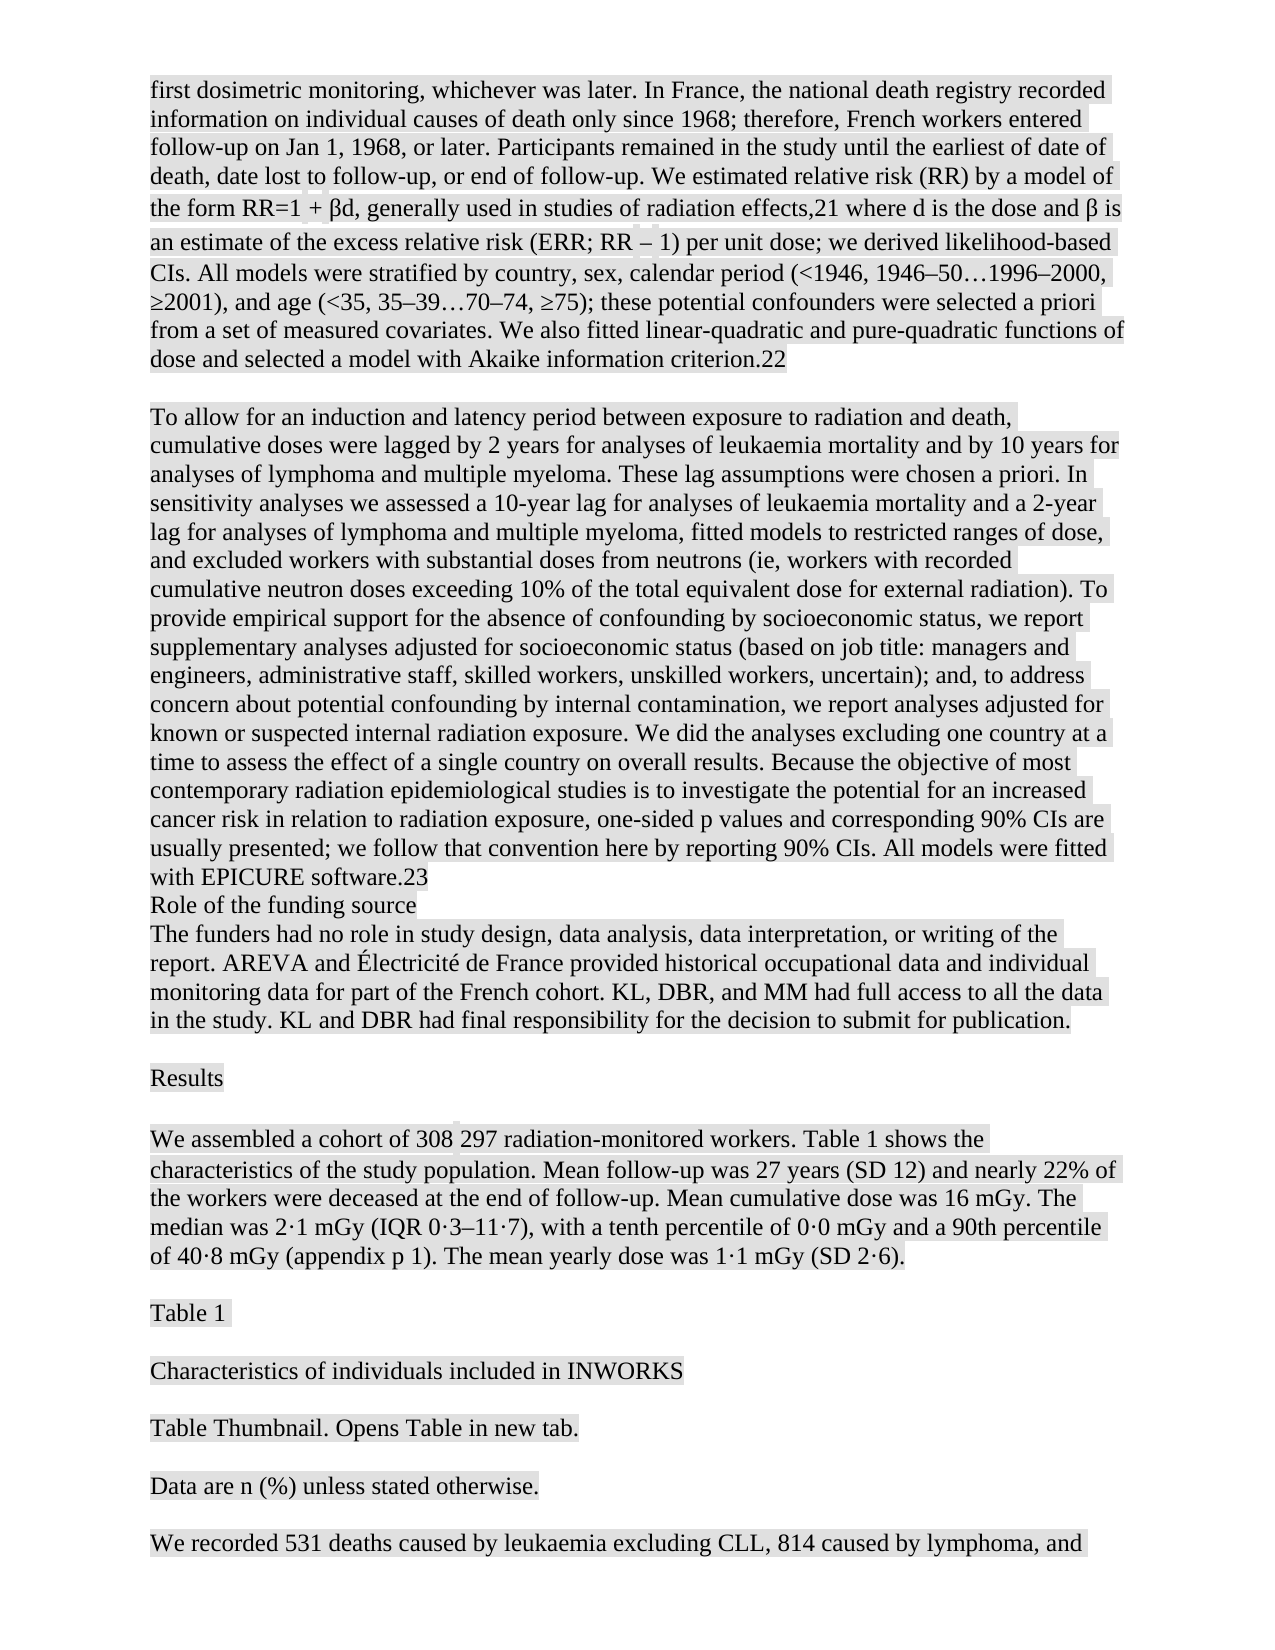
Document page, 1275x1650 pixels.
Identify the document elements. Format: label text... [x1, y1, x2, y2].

text 謝謝軻明提供這篇研究。 Lancet 是英國一本著名醫學期刊。我怕有些人可能看不懂英文或看不習慣英文或是看不懂其中一些專業概念，本想做個簡單摘要，不過想想還是算了，算我怕了。我就把它剪下來，想看的自己看。只能剪文字，表格或圖片無法顯現。 這研究的暴露劑量是很低的，差不多只是所謂 "安全" 標準的十分之一。它的結論是這樣寫的： "血癌和低劑量輻射之間的正相關性，本研究提供了一個強烈證據。本研究再次確認一個有關輻射防護的重要原則，亦即應儘可能減少輻射暴露--特別是在病患方面，輻射之接觸，須確保利應大於弊之原則。" 其實巴勒網這版面上的討論根本都還沒有到這個層級來，我們只是在講一些再淺顯也不過的常識。常識自然是根本無須多說的，我們之所以說它，只是因為怎麼會有人做出違反常識的絕對宣稱。 在台灣，特別是近幾年來，反核成為一種政治正確，一種流行，一種根本不必用到大腦的立場，甚至變成一種思想忠貞檢查。每次看到市面上一些人或一些團體，充滿驕傲地張貼或懸掛一些反核標語，我就覺得很想吐，低級又低能，因為時下流行的反核人士們經常發神經胡說八道，把核能給妖魔化得一文不值。 但是，即便是擁核的一方，也不用擁到同樣胡說八道的地步來。當然，如果硬要那樣瞎掰，我也不知道還能說什麼，只能建議那就買一台x光機回家給全家人玩；因為，依照其所謂 "安全" 標準，每天照x光連續照50年也不會超標。 這事就這樣了，拜託各位 "安全輻射" 人士別再來這裏講一些傻話。你應該要聽懂人家究竟是在說什麼，而不是當成一種什麼立場在捍衛似的。 陳真 ===================== The Lancet Haematology Volume 2, No. 7, e276–e281, July 2015 Ionising radiation and risk of death from leukaemia and lymphoma in radiation-monitored workers (INWORKS): an international cohort study Dr Klervi Leuraud, PhDcorrespondenceemail, David B Richardson, PhD, Prof Elisabeth Cardis, PhD, Robert D Daniels, PhD, Michael Gillies, MSc, Jacqueline A O'Hagan, HNC, Ghassan B Hamra, PhD, Richard Haylock, PhD, Dominique Laurier, PhD, Monika Moissonnier, BSc, Mary K Schubauer-Berigan, PhD, Isabelle Thierry-Chef, PhD, Ausrele Kesminiene, MD Published Online: 21 June 2015 Open AccessArticle has an altmetric score of 653 DOI: http://dx.doi.org/10.1016/S2352-3026(15)00094-0 | Open access funded by Cancer Research UK Klervi Leuraud discusses a study reporting on the risk of developing leukaemia and lymphoma in workers monitored for radiation exposure. There is much uncertainty about the risks of leukaemia and lymphoma after repeated or protracted low-dose radiation exposure typical of occupational, environmental, and diagnostic medical settings. We quantified associations between protracted low-dose radiation exposures and leukaemia, lymphoma, and multiple myeloma mortality among radiation-monitored adults employed in France, the UK, and the USA. Methods We assembled a cohort of 308 297 radiation-monitored workers employed for at least 1 year by the Atomic Energy Commission, AREVA Nuclear Cycle, or the National Electricity Company in France, the Departments of Energy and Defence in the USA, and nuclear industry employers included in the National Registry for Radiation Workers in the UK. The cohort was followed up for a total of 8·22 million person-years. We ascertained deaths caused by leukaemia, lymphoma, and multiple myeloma. We used Poisson regression to quantify associations between estimated red bone marrow absorbed dose and leukaemia and lymphoma mortality. Findings Doses were accrued at very low rates (mean 1·1 mGy per year, SD 2·6). The excess relative risk of leukaemia mortality (excluding chronic lymphocytic leukaemia) was 2·96 per Gy (90% CI 1·17–5·21; lagged 2 years), most notably because of an association between radiation dose and mortality from chronic myeloid leukaemia (excess relative risk per Gy 10·45, 90% CI 4·48–19·65). Interpretation This study provides strong evidence of positive associations between protracted low-dose radiation exposure and leukaemia. Funding Centers for Disease Control and Prevention, Ministry of Health, Labour and Welfare of Japan, Institut de Radioprotection et de Sûreté Nucléaire, AREVA, Electricité de France, National Institute for Occupational Safety and Health, US Department of Energy, US Department of Health and Human Services, University of North Carolina, Public Health England. Introduction Although exposure to high-dose ionising radiation is rare outside of radiotherapy, repeated or protracted low-dose exposure has become increasingly common over the past 25 years.1 Occupational and environmental sources of radiation exposure are important; however, the largest contributor to this trend is medical radiation exposure. In 1982, the average yearly dose of ionising radiation from medical exposures was about 0·5 mGy per person in the USA; by 2006, it had increased to 3·0 mGy.2 A similar pattern exists in other high-income countries: use of diagnostic procedures involving radiation in the UK more than doubled over that period3 and more than tripled in Australia.4 Because ionising radiation is a carcinogen,5 its use in medical practice must be balanced against the risks associated with patient exposure.6 The primary basis for estimating cancer risks from ionising radiation exposures are epidemiological studies of Japanese survivors of the atomic bombings of Hiroshima and Nagasaki in August, 1945.7 Within a few years of the bombings there was evidence of an excess of leukaemia, predominantly myeloid subtypes, among the survivors.8, 9, 10, 11, 12 These findings helped to establish that ionising radiation causes leukaemia.13 However, this evidence mostly relates to acute high-dose exposure. The risks associated with protracted or repeated low-dose exposures are more relevant to the public and health practitioners. The International Nuclear WORKers Study (INWORKS) was done to strengthen the scientific basis for protecting people from low-dose protracted or intermittent radiation exposure. It included workers from France,14 the UK,15 and the USA16 who have been monitored for external exposure to radiation with personal dosimeters and followed up for up to 60 years after exposure. Here, we report data for leukaemia, lymphoma, and multiple myeloma mortality among participants of INWORKS. Evidence before this study Ionising radiation causes leukaemia. The primary quantitative basis for radiation protection standards comes from studies of populations exposed to acute, high doses of ionising radiation. Although previous studies of nuclear workers addressed leukaemia radiogenicity, questions remain about the size of the risk from protracted radiation exposure in occupational settings. Added value of this study We report a positive dose–response relationship between cumulative, external, protracted, low-dose exposure to ionising radiation, and subsequent death caused by leukeamia (excluding chronic lymphocytic leukaemia). The risk coefficient per unit dose was consistent with those derived from analyses of other populations exposed to higher radiation doses and dose rates. Implications of all the available evidence The present study provides strong evidence of a positive association between radiation exposure and leukaemia even for low-dose exposure. This finding shows the importance of adherence to the basic principles of radiation protection—to optimise protection to reduce exposures as much as reasonably achievable and—in the case of patient exposure—to justify that the exposure does more good than harm. Methods Study design and participants The INWORKS cohort consists of nuclear workers from three of the major partners included in the previously published 15-country study of cancer among workers in the nuclear industry:17 France,14 the UK,15 and the USA.16 Less than 20% of deaths from leukaemia were contributed by the other 12 countries.18 These cohorts have been updated since the 15-country study. INWORKS includes fewer partners than the earlier 15-country study because of the limited resources and the consequent need for efficiency in project coordination. The study includes workers employed by the French Atomic Energy Commission, AREVA Nuclear Cycle, and Electricité de France, workers employed by the British Atomic Weapons Establishment, British Nuclear Fuels, the UK Atomic Energy Authority, British Energy Generation, the UK Ministry of Defence, and other organisations providing data to the National Registry for Radiation Workers, and workers employed by the US Department of Energy's Hanford Site, Savannah River Site, Oak Ridge National Laboratory, Idaho National Laboratory, and the Portsmouth Naval Shipyard. Workers who were employed in the nuclear industry for less than 1 year were excluded. In France, workers were given the opportunity to refuse participation, which is required by the French Data Protection Authority; however, none did. In the USA, worker information was taken from existing records, with no direct contact with any participants; because there is minimal risk to participants, the National Institute for Occupational Safety and Health institutional review board waived requirements for informed consent. UK workers can refuse to participate in the National Registry for Radiation Workers and associated studies; less than 1% did. Procedures Participants were followed up for a total of 8·22 million person-years to ascertain vital status up to 2004 in France, 2001 in the UK, and 2005 in the USA. Underlying cause of death was abstracted from death certificates and generally coded according to the revision of the International Classification of Diseases (ICD) in effect at the time of death. We assessed leukaemia other than chronic lymphocytic leukaemia (CLL; ICD9 codes 204–208 excluding 204.1 and 204.9), acute myeloid leukaemia (ICD9 codes 205.0, 206.0, 207.0, and 207.2), chronic myeloid leukaemia (ICD9 code 205.1), acute lymphoblastic leukaemia (ICD9 code 204.0), and CLL (ICD9 code 204.1). We assessed lymphoma deaths separately for non-Hodgkin lymphoma (ICD9 codes 200, 202, 273.3), Hodgkin's lymphoma (ICD9 code 201), and multiple myeloma (ICD9 code 203). The appendix (p 2)) shows an exhaustive list of ICD codes. Data for monitoring exposure to ionising radiation were available from dose registry, government, and company records, providing individual yearly estimates of whole-body exposure to external penetrating radiation (primarily γ rays). Red bone marrow absorbed doses expressed in Gy were derived by dividing recorded external penetrating radiation dose estimates by the appropriate organ dose conversion factor.19, 20 In this report, dose indicates absorbed dose to red bone marrow expressed in Gy. Because most external exposures were to high-energy photons, with a radiation weighting factor of 1·0, absorbed dose in Gy could be expressed in terms of equivalent dose in Sieverts. Statistical analysis Participants entered the study either 1 year after the date of first employment or on the date of first dosimetric monitoring, whichever was later. In France, the national death registry recorded information on individual causes of death only since 1968; therefore, French workers entered follow-up on Jan 1, 1968, or later. Participants remained in the study until the earliest of date of death, date lost to follow-up, or end of follow-up. We estimated relative risk (RR) by a model of the form RR=1 + βd, generally used in studies of radiation effects,21 where d is the dose and β is an estimate of the excess relative risk (ERR; RR – 1) per unit dose; we derived likelihood-based CIs. All models were stratified by country, sex, calendar period (<1946, 1946–50…1996–2000, ≥2001), and age (<35, 35–39…70–74, ≥75); these potential confounders were selected a priori from a set of measured covariates. We also fitted linear-quadratic and pure-quadratic functions of dose and selected a model with Akaike information criterion.22 To allow for an induction and latency period between exposure to radiation and death, cumulative doses were lagged by 2 years for analyses of leukaemia mortality and by 10 years for analyses of lymphoma and multiple myeloma. These lag assumptions were chosen a priori. In sensitivity analyses we assessed a 10-year lag for analyses of leukaemia mortality and a 2-year lag for analyses of lymphoma and multiple myeloma, fitted models to restricted ranges of dose, and excluded workers with substantial doses from neutrons (ie, workers with recorded cumulative neutron doses exceeding 10% of the total equivalent dose for external radiation). To provide empirical support for the absence of confounding by socioeconomic status, we report supplementary analyses adjusted for socioeconomic status (based on job title: managers and engineers, administrative staff, skilled workers, unskilled workers, uncertain); and, to address concern about potential confounding by internal contamination, we report analyses adjusted for known or suspected internal radiation exposure. We did the analyses excluding one country at a time to assess the effect of a single country on overall results. Because the objective of most contemporary radiation epidemiological studies is to investigate the potential for an increased cancer risk in relation to radiation exposure, one-sided p values and corresponding 90% CIs are usually presented; we follow that convention here by reporting 90% CIs. All models were fitted with EPICURE software.23 Role of the funding source The funders had no role in study design, data analysis, data interpretation, or writing of the report. AREVA and Électricité de France provided historical occupational data and individual monitoring data for part of the French cohort. KL, DBR, and MM had full access to all the data in the study. KL and DBR had final responsibility for the decision to submit for publication. Results We assembled a cohort of 308 297 radiation-monitored workers. Table 1 shows the characteristics of the study population. Mean follow-up was 27 years (SD 12) and nearly 22% of the workers were deceased at the end of follow-up. Mean cumulative dose was 16 mGy. The median was 2·1 mGy (IQR 0·3–11·7), with a tenth percentile of 0·0 mGy and a 90th percentile of 40·8 mGy (appendix p 1). The mean yearly dose was 1·1 mGy (SD 2·6). Table 1 Characteristics of individuals included in INWORKS Table Thumbnail. Opens Table in new tab. Data are n (%) unless stated otherwise. We recorded 531 deaths caused by leukaemia excluding CLL, 814 caused by lymphoma, and 293 caused by multiple myeloma. 281 (53%) of 531 deaths caused by leukaemia excluding CLL occurred in people who had accrued less than 5 mGy (appendix p 3). The RR of death caused by leukaemia excluding CLL by categories of cumulative dose showed a substantial risk for cumulative dose above 200 mGy (appendix p 3). The estimated ERR of mortality caused by leukaemia excluding CLL was 2·96 per Gy (90% CI 1·17–5·21; table 2). The trend in the ERR of leukaemia excluding CLL with dose was well described by a simple linear function of cumulative dose; inclusion of a higher order polynomial function (ie, a linear-quadratic or pure-quadratic function of dose) did not substantially improve the model fit (the Akaike information criterion was lowest for the pure-quadratic model but only differed by 0·3 from that of the linear model; data not shown). The ERR of leukaemia excluding CLL was not attenuated when restricted to doses of less than 300 mGy or less than 100 mGy (figure); however, 90% CIs were much wider when based on data for the restricted dose range. Table 2 ERR per Gy of cumulative red bone marrow dose for causes of death Table Thumbnail. Opens Table in new tab. ERR estimated with a linear model stratified by country, calendar period, sex, and age. NE lower CI bound could not be estimated because it was on the boundary of the parameter space (−1/maximum dose). 14 deaths were assigned ICD9 code 204.9 (lymphoid leukaemia, unspecified) and one death was assigned ICD9 code 202.9 (other and unspecified malignant neoplasms of lymphoid, haemopoietic, and related tissue) were excluded from the cause-specific analyses. *2-year lagged cumulative dose. †10-year lagged cumulative dose. ERR=excess relative risk. CLL=chronic lymphocytic leukaemia. NE=not estimable. Thumbnail image of Figure. Opens large image Figure Relative risk of leukaemia excluding chronic lymphocytic leukaemia associated with 2-year lagged cumulative red bone marrow dose The lines are the fitted linear dose–response model and the shading represents the 90% CIs. We assessed the associations between cumulative dose and subtypes of leukaemia. We detected positive associations for chronic myeloid leukaemia, acute myeloid leukaemia, and acute lymphoblastic leukaemia; the association was largest for chronic myeloid leukaemia (table 2). Associations also were positive but highly imprecise for Hodgkin's lymphoma, non-Hodgkin lymphoma, and multiple myeloma with CIs that spanned zero (table 2). The association between radiation dose and CLL mortality was negative (table 2). Alternative lag assumptions resulted in little change in the ERR per Gy (appendix p 4). When adjusting the ERR model for socioeconomic status, the ERR per Gy was practically unchanged for leukaemia excluding CLL and for chronic myeloid leukaemia (appendix p 5). Similarly, adjustment for internal radiation contamination had little effect (appendix p 5). We assessed the effect of excluding people who had recorded neutron exposures; we showed a positive association for leukaemia excluding CLL (ERR per Gy 4·19, 90% CI 1·42–7·80, 453 deaths) and chronic myeloid leukaemia (ERR per Gy 9·55, 90% CI 2·39–21·7, 79 deaths). To assess whether any single country substantially affected the results, we assessed radiation-mortality associations excluding one country at a time (appendix p 6). The estimated ERR per Gy for leukaemia excluding CLL was 2·95 (90% CI 1·13–5·24) when excluding France, 2·32 (0·03–5·33) when excluding the UK, and 3·68 (1·09–7·29) when excluding the USA (appendix p 6). For multiple myeloma and Hodgkin's lymphoma, the associations could not be estimated when excluding the USA, but the multiple myeloma was positive when excluding the UK (ERR per Gy 3·32 [90% CI 0·27–7·64]). Discussion We showed a positive association between cumulative dose of ionising radiation and death caused by leukaemia (excluding CLL) among adults who were typically exposed to low doses. The association was greatest for chronic myeloid leukaemia, with positive but imprecise dose–response for deaths caused by acute myeloid leukaemia, acute lymphoblastic leukaemia, Hodgkin's lymphoma, non-Hodgkin lymphoma, and multiple myeloma. The estimated association between cumulative radiation dose with a 2-year exposure lag assumption and death caused by leukaemia excluding CLL was similar in size and precision to the linear dose–response estimate for male atomic bomb survivors exposed between the ages of 20 and 60 years (ERR at 1 Sv 2·63, 90% CI 1·50–4·27).14 Although based on a substantially lower dose distribution than in analyses of atomic bomb survivors, typically with very low doses accrued over a long period, the similar size of the associations supports contemporary estimates of risk of leukaemia after adult exposure to radiation. This is notable because our estimates were not extrapolated from data for acute exposures. In previous analyses of cancer among workers in 15 countries,18 the association between mortality for leukaemia excluding CLL and cumulative radiation dose with a 2-year exposure lag assumption (ERR per Sv 1·93, 90% CI <0–7·14) was smaller and much less precise than the estimate we obtained in our pooled analysis of three countries. The gain in precision is a result of the larger number of deaths from leukaemia excluding CLL in INWORKS (n=531) compared to the earlier study (n=196), because of longer follow-up (mean follow-up in INWORKS was 27 years vs 13 years in the 15-country study17) and the enlargement of the French, UK, and US cohorts compared with previous analyses.14, 15, 16 Moreover, the 15-country study excluded people with potential exposures from neutron and internal contamination. In our study, we included 127 deaths caused by leukaemia excluding CLL for workers with potential exposure to neutron and internal contamination. Similarly, the risk estimate for non-Hodgkin lymphoma in the INWORKS study was more precise than the estimate reported in the 15-country study,24 again because the present study included more deaths (248 in the 15-country study, 710 in the present study). The CIs do not overlap for estimated associations between radiation dose and death caused by acute and chronic myeloid leukaemia; a formal test of heterogeneity in associations by leukaemia subtype would require a joint modelling approach and was not used here. We did not find any effect of a single country on the estimated association for leukaemia excluding CLL. For multiple myeloma, the association was significantly positive when only the UK data were excluded, suggesting a possible heterogeneity in the risk pattern between the three cohorts. Schubauer-Berigan and colleagues16 reported a significant increased risk of multiple myeloma mortality associated with dose in their analysis of the USA cohort (ERR per 10 mSv 3·9, 90% CI 0·6–9·6), whereas no significant dose-related excess was detected in the third analysis of the UK National Registry for Radiation Workers (although a significant excess risk was recorded in an analysis of incidence).15 Multiple myeloma has a potentially long period of development of up to 20 years. The older age at the end of follow-up in the USA cohort might explain the heterogeneity. We tried to reduce uncertainties in dose estimates that could bias dose–response analyses.20 Nevertheless, occupational radiation dose estimates are prone to measurement error; consequently, exposure misclassification is an unavoidable study limitation. Outcome misclassification is also a potential concern in studies that rely on death certificates for classification of leukaemia and lymphoma by subtype. This concern is well known for CLL, for which incidence studies seem more appropriate.25, 26, 27, 28 Poor sensitivity and imperfect specificity of death certificates might reduce statistical precision and induce bias in analyses of subtypes. However, death certificate information remains a valuable resource for this type of cohort investigation. There are few potential confounders of the associations under study. For example, smoking causes myeloid leukaemia;29, 30 however, the size of this association is relatively small31 and therefore would require large differences in smoking across levels of cumulative dose to cause substantial confounding of the radiation–leukaemia association. Moreover, adjusting risk analyses by socioeconomic status would reduce substantial confounding by smoking.32 Adjustment for socioeconomic status resulted in little change in the risk estimate for leukaemia excluding CLL. Exposure of nuclear workers to other causes of leukaemia such as benzene29, 30 cannot be excluded as a potential source of bias, even though benzene was not widely used in the nuclear industry. In a previous analysis of US nuclear workers, Schubauer-Berigan and coworkers33 reported weak evidence of confounding by benzene exposure when analysing leukaemia risk associated with external radiation exposure. Benzene exposure could not be assessed for the INWORKS study. Internal exposures to radionuclides—notably uranium and plutonium—occurred at the study sites, and we did not evaluate doses from these intakes. However, our sensitivity analyses showed that internal contamination might have little effect on the relation between external radiation exposure and leukaemia risk. These results are consistent with the conclusions of Shilnikova and colleagues,34 who reported no indication of any effect of internal contamination on leukaemia mortality among nuclear workers, whereas the risk of leukaemia was positively associated with external γ-ray exposure. Medical workers are also exposed to low doses of external γ-rays or x-rays. No study has provided estimates of leukaemia risk for medical workers because accurate historical dosimetry data are not available for these populations.35 Liu and colleagues36 estimated mortality in a cohort of 90 268 USA radiological technologists. They reported that the leukaemia risk was doubled for technologists who had worked for more than 30 years compared with those who had worked for less than 10 years, but the cohort did not provide any information about doses received by the workers. In summary, this study provides strong evidence of an association between protracted low dose radiation exposure and leukaemia mortality. At present, radiation protection systems are based on a model derived from acute exposures, and assumes that the risk of leukaemia per unit dose progressively diminishes at lower doses and dose rates.37 Our results provide direct estimates of risk per unit of protracted dose in ranges typical of environmental, diagnostic medical, and occupational exposure. Contributors DBR and AK had the idea for the study. DBR, AK, EC, RDD, MG, JAO'H, GBH, RH, KL, DL, MKS-B, and IT-C designed the study. KL and DL worked on provision of the French data, MKS-B and RDD worked on provision of the US data, MG, JAO'H, and RH worked on provision of the UK data. MM managed, processed, and analysed the data. IT-C analysed and assessed dosimetry data. KL did the statistical analysis. KL and DBR wrote the initial draft of the report, which was revised and approved by all authors. Declaration of interests We declare no competing interests. Acknowledgments This work was partly funded by the Centers for Disease Control and Prevention ( 5R03 0H010056-02 ) and the Ministry of Health, Labour and Welfare of Japan (GA No 2012-02-21-01 ). The construction of the French cohort was realised by the Institut de Radioprotection et de Sûreté Nucléaire, with partial funding from AREVA and Electricité de France. The Institut de Radioprotection et de Sûreté Nucléaire thanks all people from the French Atomic Energy Commission, AREVA, and Electricité de France who cooperated in the elaboration of the French cohort. For the US contribution, funding was provided by the National Institute for Occupational Safety and Health, by the US Department of Energy through an agreement with the US Department of Health and Human Services, and through a grant received by the University of North Carolina from the National Institute for Occupational Safety and Health ( R03 OH-010056 ). The construction of the UK cohort was undertaken by Public Health England who operate the UK's National Registry for Radiation Workers. Public Health England thank all of the organisations and individuals participating in the National Registry for Radiation Workers for their cooperation, and the National Registry for Radiation Workers steering group for their continued support. The findings and conclusions in this report are those of the authors and do not necessarily represent the views of the National Institute for Occupational Safety and Health. Klervi Leuraud discusses a study reporting on the risk of developing leukaemia and lymphoma in workers monitored for radiation exposure. References United Nations Scientific Committee on the Effects of Atomic Radiation. UNSCEAR 2008 Report to the General Assembly. Sources and effects of ionizing radiation. Vol I. Annex A: Medical radiation exposures. United Nations, New York; 2010 Mettler, FA Jr, Thomadsen, BR, Bhargavan, M et al. Medical radiation exposure in the U.S. in 2006: preliminary results. Health Phys. 2008; 95: 502–507 Committee on Medical Aspects of Radiation in the Environment. COMARE's 16th report: review of radiation dose issues from the use of CT in the UK. London, 2014. Brady, Z, Cain, TM, and Johnston, PN. Paediatric CT imaging trends in Australia. J Med Imaging Radiat Oncol. 2011; 55: 132–142 View in Article | CrossRef | PubMed | Scopus (23) IARC. in: A review of human carcinogens. Vol 100D. International Agency for Research on Cancer Press, Lyon; 2012 View in Article Pearce, MS, Salotti, JA, Little, MP et al. Radiation exposure from CT scans in childhood and subsequent risk of leukaemia and brain tumours: a retrospective cohort study. Lancet. 2012; 380: 499–505 View in Article | Summary | Full Text | Full Text PDF | PubMed | Scopus (814) United Nations Scientific Committee on the Effects of Atomic Radiation. UNSCEAR 2010 Report to the General Assembly. Summary of low-dose radiation effects on health. United Nations, New York; 2011 View in Article Folley, JH, Borges, W, and Yamawaki, T. Incidence of leukemia in survivors of the atomic bomb in Hiroshima and Nagasaki, Japan. Am J Med. 1952; 13: 311–321 View in Article | Summary | Full Text PDF | PubMed Preston, DL, Shimizu, Y, Pierce, DA, Suyama, A, and Mabuchi, K. Studies of mortality of atomic bomb survivors. Report 13: Solid cancer and noncancer disease mortality: 1950–1997. Radiat Res. 2003; 160: 381–407 View in Article | CrossRef | PubMed | Scopus (180) Richardson, D, Sugiyama, H, Nishi, N et al. Ionizing radiation and leukemia mortality among Japanese atomic bomb survivors, 1950-2000. Radiat Res. 2009; 172: 368–382 View in Article | CrossRef | PubMed | Scopus (49) Hsu, WL, Preston, DL, Soda, M et al. The incidence of leukemia, lymphoma and multiple myeloma among atomic bomb survivors: 1950-2001. Radiat Res. 2013; 179: 361–382 View in Article | CrossRef | PubMed | Scopus (58) Ozasa, K, Shimizu, Y, Suyama, A et al. Studies of the mortality of atomic bomb survivors, report 14, 1950–2003: an overview of cancer and noncancer diseases. Radiat Res. 2012; 177: 229–243 View in Article | CrossRef | PubMed | Scopus (43) IARC. in: Ionizing radiation, part 1: x- and gamma-radiation, and neutrons. Vol 75. International Agency for Research on Cancer Press, Lyon; 2000 View in Article Metz-Flamant, C, Laurent, O, Samson, E et al. Mortality associated with chronic external radiation exposure in the French combined cohort of nuclear workers. Occup Environ Med. 2013; 70: 630–638 View in Article | CrossRef | PubMed | Scopus (17) Muirhead, CR, O'Hagan, JA, Haylock, RGE et al. Mortality and cancer incidence following occupational radiation exposure: third analysis of the National Registry for Radiation Workers. Br J Cancer. 2009; 100: 206–212 View in Article | CrossRef | PubMed | Scopus (179) Schubauer-Berigan, MK, Daniels, RD, Bertke, SJ, Tseng, C-Y, and Richardson, DB. Cancer mortality through 2005 among a pooled cohort of U.S. nuclear workers exposed to external ionizing radiation. Radiat Res. 2015; (published online May 26. DOI:10.1667.RR13988.1) View in Article Vrijheid, M, Cardis, E, Blettner, M et al. The 15-country collaborative study of cancer risk among radiation workers in the nuclear industry: design, epidemiological methods and descriptive results. Radiat Res. 2007; 167: 361–379 View in Article | CrossRef | PubMed | Scopus (67) Cardis, E, Vrijheid, M, Blettner, M et al. Risk of cancer after low doses of ionising radiation - retrospective cohort study in 15 countries. BMJ. 2005; 331: 77–80 View in Article | CrossRef | PubMed | Scopus (307) International Commission on Radiological Protection. Conversion coefficients for radiological protection quantities for external radiation exposures. ICRP Publication 116. Ann ICRP. 2010; 40: 1–257 View in Article Thierry-Chef, I, Richardson, DB, Daniels, RD et al. Dose estimation for a study of nuclear workers in France, the United Kingdom and the United States of America: methods for the International Nuclear Workers Study (INWORKS). Radiat Res. 2015; DOI: http://dx.doi.org/10.1667/RR14006.1 (published online May 26.) View in Article | CrossRef | PubMed | Scopus (4) National Research Council Committee to Assess Health Risks from Exposure to Low Levels of Ionizing Radiation. Health risks from exposure to low levels of ionizing radiation. BEIR VII Phase 2. National Academies Press, Washington, DC; 2007 View in Article Burnham, KP and Anderson, DR. Multimodel inference: understanding AIC and BIC in model selection. Sociol Methods Res. 2004; 33: 261–304 View in Article | CrossRef | Scopus (2040) Preston, DL, Lubin, JH, Pierce, DA, and McConney, ME. Epicure user's guide. Hirosoft International, Seattle; 1993 View in Article Cardis, E, Vrijheid, M, Blettner, M et al. The 15-country collaborative study of cancer risk among radiation workers in the nuclear industry: estimates of radiation-related cancer risks. Radiat Res. 2007; 167: 396–416 View in Article | CrossRef | PubMed | Scopus (347) Richardson, DB, Wing, S, Schroeder, J, Schmitz-Feuerhake, I, and Hoffmann, W. Ionizing radiation and chronic lymphocytic leukemia. Environ Health Perspect. 2005; 113: 1–5 View in Article | CrossRef | PubMed | Scopus (44) Linet, MS, Schubauer-Berigan, MK, Weisenburger, DD et al. Chronic lymphocytic leukaemia: An overview of aetiology in light of recent developments in classification and pathogenesis. Br J Haematol. 2007; 139: 672–686 View in Article | CrossRef | PubMed | Scopus (43) Silver, SR, Hiratzka, SL, Schubauer-Berigan, MK, and Daniels, RD. Chronic lymphocytic leukemia radiogenicity: a systematic review. Cancer Causes Control. 2007; 18: 1077–1093 View in Article | CrossRef | PubMed | Scopus (10) Vrijheid, M, Cardis, E, Ashmore, P et al. Ionizing radiation and risk of chronic lymphocytic leukemia in the 15-country study of nuclear industry workers. Radiat Res. 2008; 170: 661–665 View in Article | CrossRef | PubMed | Scopus (23) Cogliano, VJ, Baan, R, Straif, K et al. Preventable exposures associated with human cancers. J Natl Cancer Inst. 2011; 103: 1827–1839 View in Article | CrossRef | PubMed | Scopus (107) Eastmond, DA, Keshava, N, and Sonawane, B. Lymphohematopoietic cancers induced by chemicals and other agents and their implications for risk evaluation: an overview. Mutat Res Rev Mutat Res. 2014; 761: 40–64 View in Article | CrossRef | Scopus (3) Vineis, P, Alavanja, M, Buffler, P et al. Tobacco and cancer: recent epidemiological evidence. J Natl Cancer Inst. 2004; 96: 99–106 View in Article | CrossRef | PubMed Richardson, DB, Laurier, D, Schubauer-Berigan, MK, Tchetgen, ET, and Cole, SR. Assessment and indirect adjustment for confounding by smoking in cohort studies using relative hazards models. Am J Epidemiol. 2014; 180: 933–940 View in Article | CrossRef | PubMed | Scopus (4) Schubauer-Berigan, MK, Daniels, RD, Fleming, DA et al. Risk of chronic myeloid and acute leukemia mortality after exposure to ionizing radiation among workers at four U.S. nuclear weapons facilities and a nuclear Naval Shipyard. Radiat Res. 2007; 167: 222–232 View in Article | CrossRef | PubMed | Scopus (30) Shilnikova, NS, Preston, DL, Ron, E et al. Cancer mortality risk among workers at the Mayak nuclear complex. Radiat Res. 2003; 159: 787–798 View in Article | CrossRef | PubMed | Scopus (93) Linet, MS, Kim, KP, Miller, DL, Kleinerman, RA, Simon, SL, and De Gonzalez, AB. Historical review of occupational exposures and cancer risks in medical radiation workers. Radiat Res. 2010; 174: 793–808 View in Article | CrossRef | PubMed | Scopus (48) Liu, JJ, Freedman, DM, Little, MP et al. Work history and mortality risks in 90 268 US radiological technologists. Occup Environ Med. 2014; 71: 819–835 View in Article | CrossRef | PubMed | Scopus (4) International Commission on Radiological Protection. The 2007 Recommendations of the International Commission on Radiological Protection. ICRP publication 103. Ann ICRP. 2007; 37: 1–332 View in Article [150, 75, 1125, 1557]
